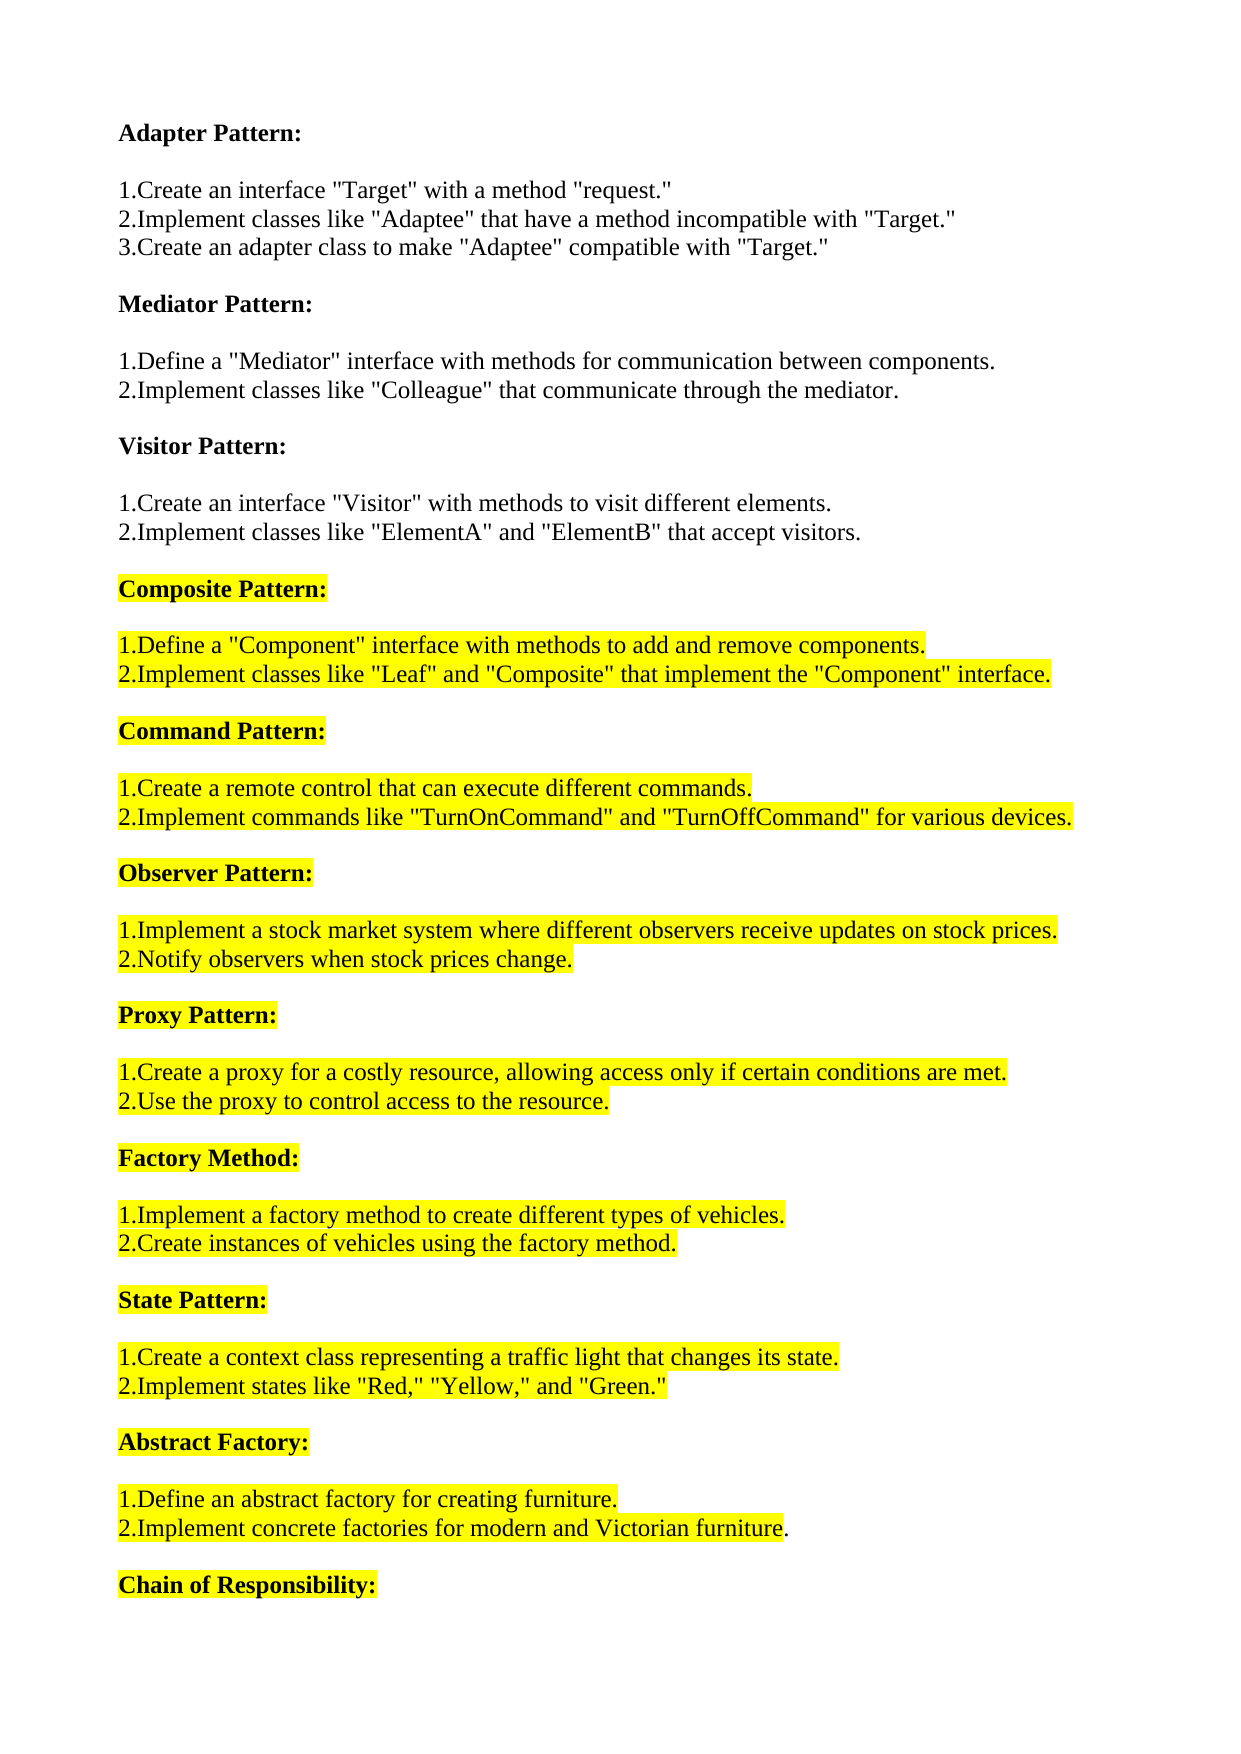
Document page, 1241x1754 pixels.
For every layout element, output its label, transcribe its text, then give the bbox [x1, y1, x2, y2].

text Adapter Pattern: [118, 118, 1122, 147]
text Abstract Factory: [118, 1427, 1122, 1456]
text 2.Implement concrete factories for modern and Victorian furniture. [118, 1513, 1122, 1542]
text 1.Define an abstract factory for creating furniture. [118, 1484, 1122, 1513]
text 1.Implement a factory method to create different types of vehicles. [118, 1200, 1122, 1228]
text 1.Create an interface "Target" with a method "request." [118, 175, 1122, 204]
text 2.Implement classes like "Leaf" and "Composite" that implement the "Component" interface. [118, 659, 1122, 688]
text 2.Implement classes like "Colleague" that communicate through the mediator. [118, 375, 1122, 403]
text 2.Implement classes like "Adaptee" that have a method incompatible with "Target." [118, 204, 1122, 232]
text 2.Implement classes like "ElementA" and "ElementB" that accept visitors. [118, 517, 1122, 546]
text 2.Create instances of vehicles using the factory method. [118, 1228, 1122, 1257]
text 1.Create a proxy for a costly resource, allowing access only if certain conditions are met. [118, 1057, 1122, 1086]
text Mediator Pattern: [118, 289, 1122, 318]
text 1.Implement a stock market system where different observers receive updates on stock prices. [118, 915, 1122, 944]
text 2.Use the proxy to control access to the resource. [118, 1086, 1122, 1115]
text Observer Pattern: [118, 858, 1122, 887]
text 2.Implement commands like "TurnOnCommand" and "TurnOffCommand" for various devices. [118, 802, 1122, 830]
text 1.Define a "Mediator" interface with methods for communication between components. [118, 346, 1122, 375]
text State Pattern: [118, 1285, 1122, 1314]
text Command Pattern: [118, 716, 1122, 745]
text 1.Create an interface "Visitor" with methods to visit different elements. [118, 488, 1122, 517]
text Factory Method: [118, 1143, 1122, 1172]
text Visitor Pattern: [118, 431, 1122, 460]
text Composite Pattern: [118, 574, 1122, 602]
text 1.Create a context class representing a traffic light that changes its state. [118, 1342, 1122, 1371]
text 1.Create a remote control that can execute different commands. [118, 773, 1122, 802]
text 2.Notify observers when stock prices change. [118, 944, 1122, 973]
text 1.Define a "Component" interface with methods to add and remove components. [118, 631, 1122, 659]
text 3.Create an adapter class to make "Adaptee" compatible with "Target." [118, 232, 1122, 261]
text Proxy Pattern: [118, 1001, 1122, 1029]
text Chain of Responsibility: [118, 1570, 1122, 1598]
text 2.Implement states like "Red," "Yellow," and "Green." [118, 1371, 1122, 1399]
